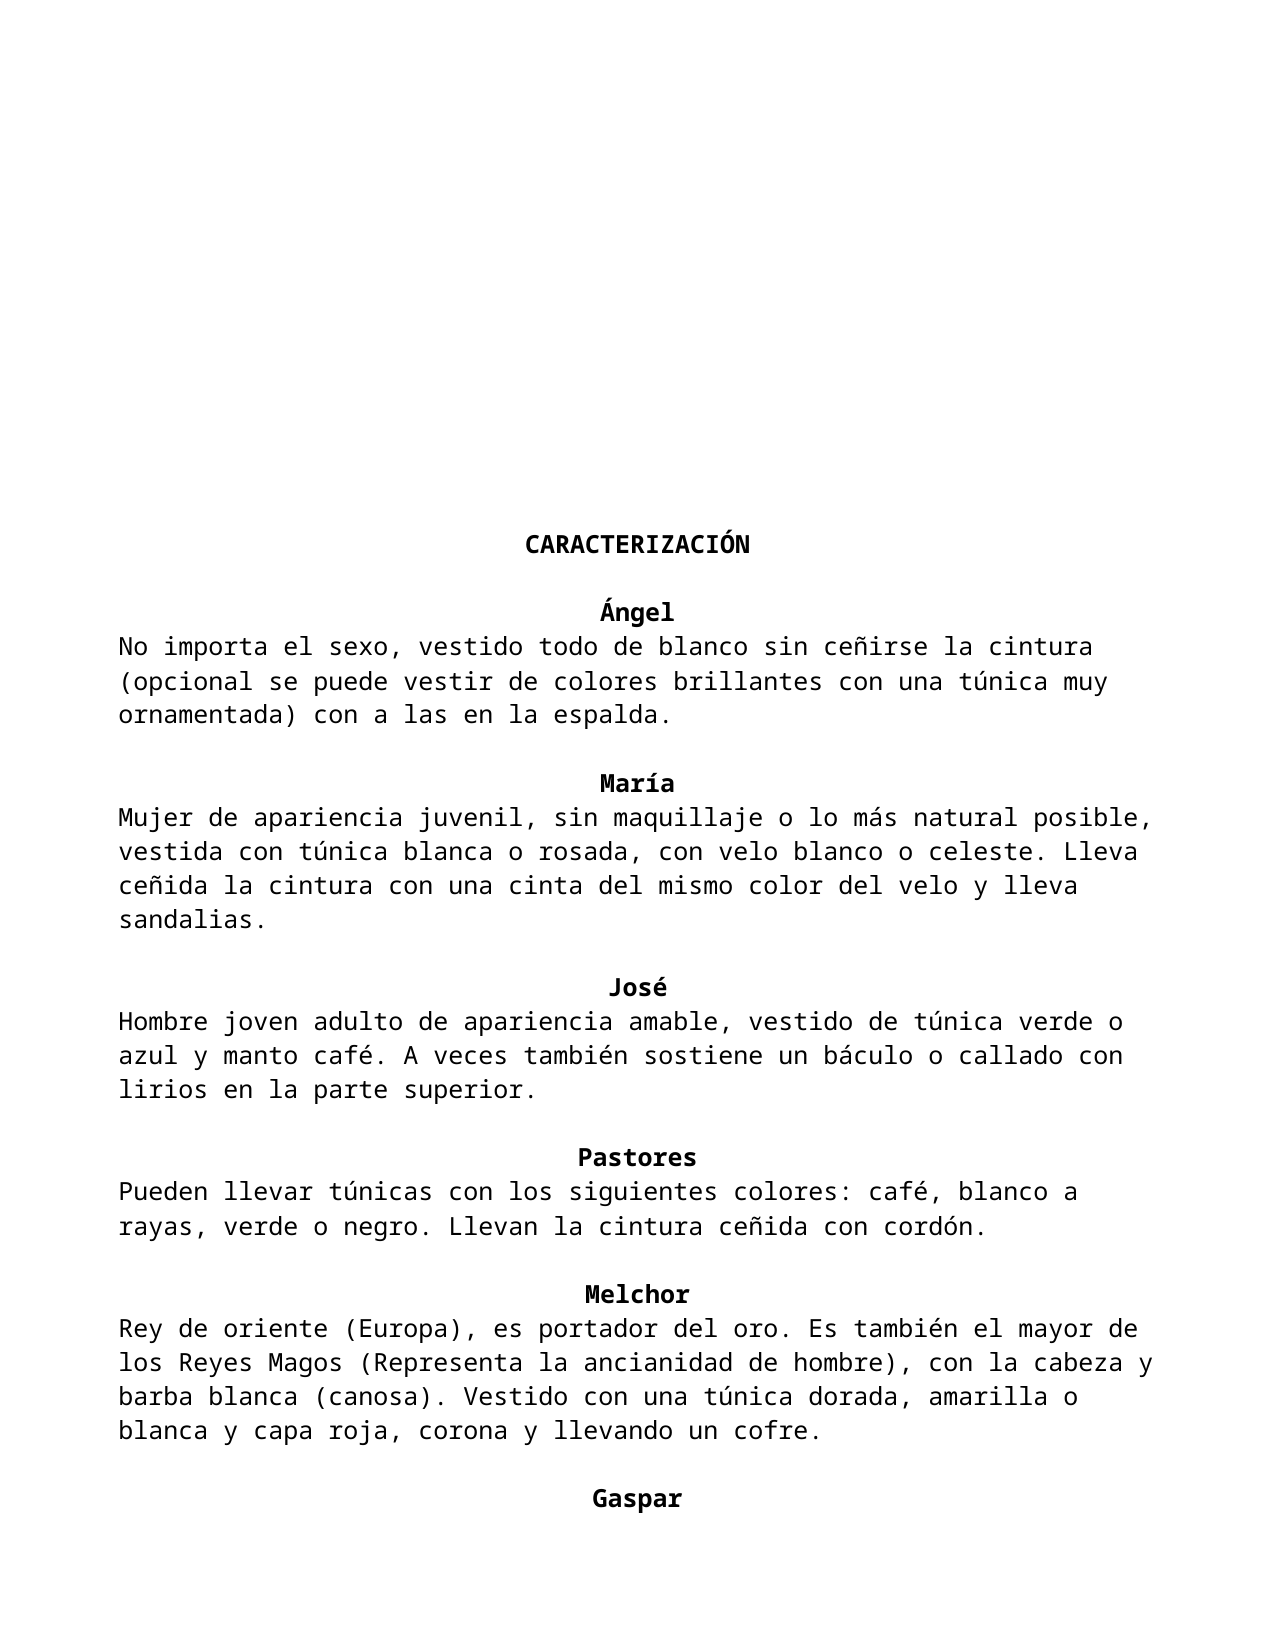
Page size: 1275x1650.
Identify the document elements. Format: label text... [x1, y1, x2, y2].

text Pueden llevar túnicas con los siguientes colores: café, blanco a rayas, verde o negro. Llevan la cintura ceñida con cordón. [118, 1174, 1157, 1242]
text Pastores [118, 1140, 1157, 1174]
text María [118, 765, 1157, 799]
text Hombre joven adulto de apariencia amable, vestido de túnica verde o azul y manto café. A veces también sostiene un báculo o callado con lirios en la parte superior. [118, 1004, 1157, 1106]
text No importa el sexo, vestido todo de blanco sin ceñirse la cintura (opcional se puede vestir de colores brillantes con una túnica muy ornamentada) con a las en la espalda. [118, 629, 1157, 731]
text Gaspar [118, 1481, 1157, 1515]
text Ángel [118, 595, 1157, 629]
text Mujer de apariencia juvenil, sin maquillaje o lo más natural posible, vestida con túnica blanca o rosada, con velo blanco o celeste. Lleva ceñida la cintura con una cinta del mismo color del velo y lleva sandalias. [118, 799, 1157, 936]
text Melchor [118, 1276, 1157, 1310]
text CARACTERIZACIÓN [118, 527, 1157, 561]
text Rey de oriente (Europa), es portador del oro. Es también el mayor de los Reyes Magos (Representa la ancianidad de hombre), con la cabeza y barba blanca (canosa). Vestido con una túnica dorada, amarilla o blanca y capa roja, corona y llevando un cofre. [118, 1310, 1157, 1447]
text José [118, 970, 1157, 1004]
